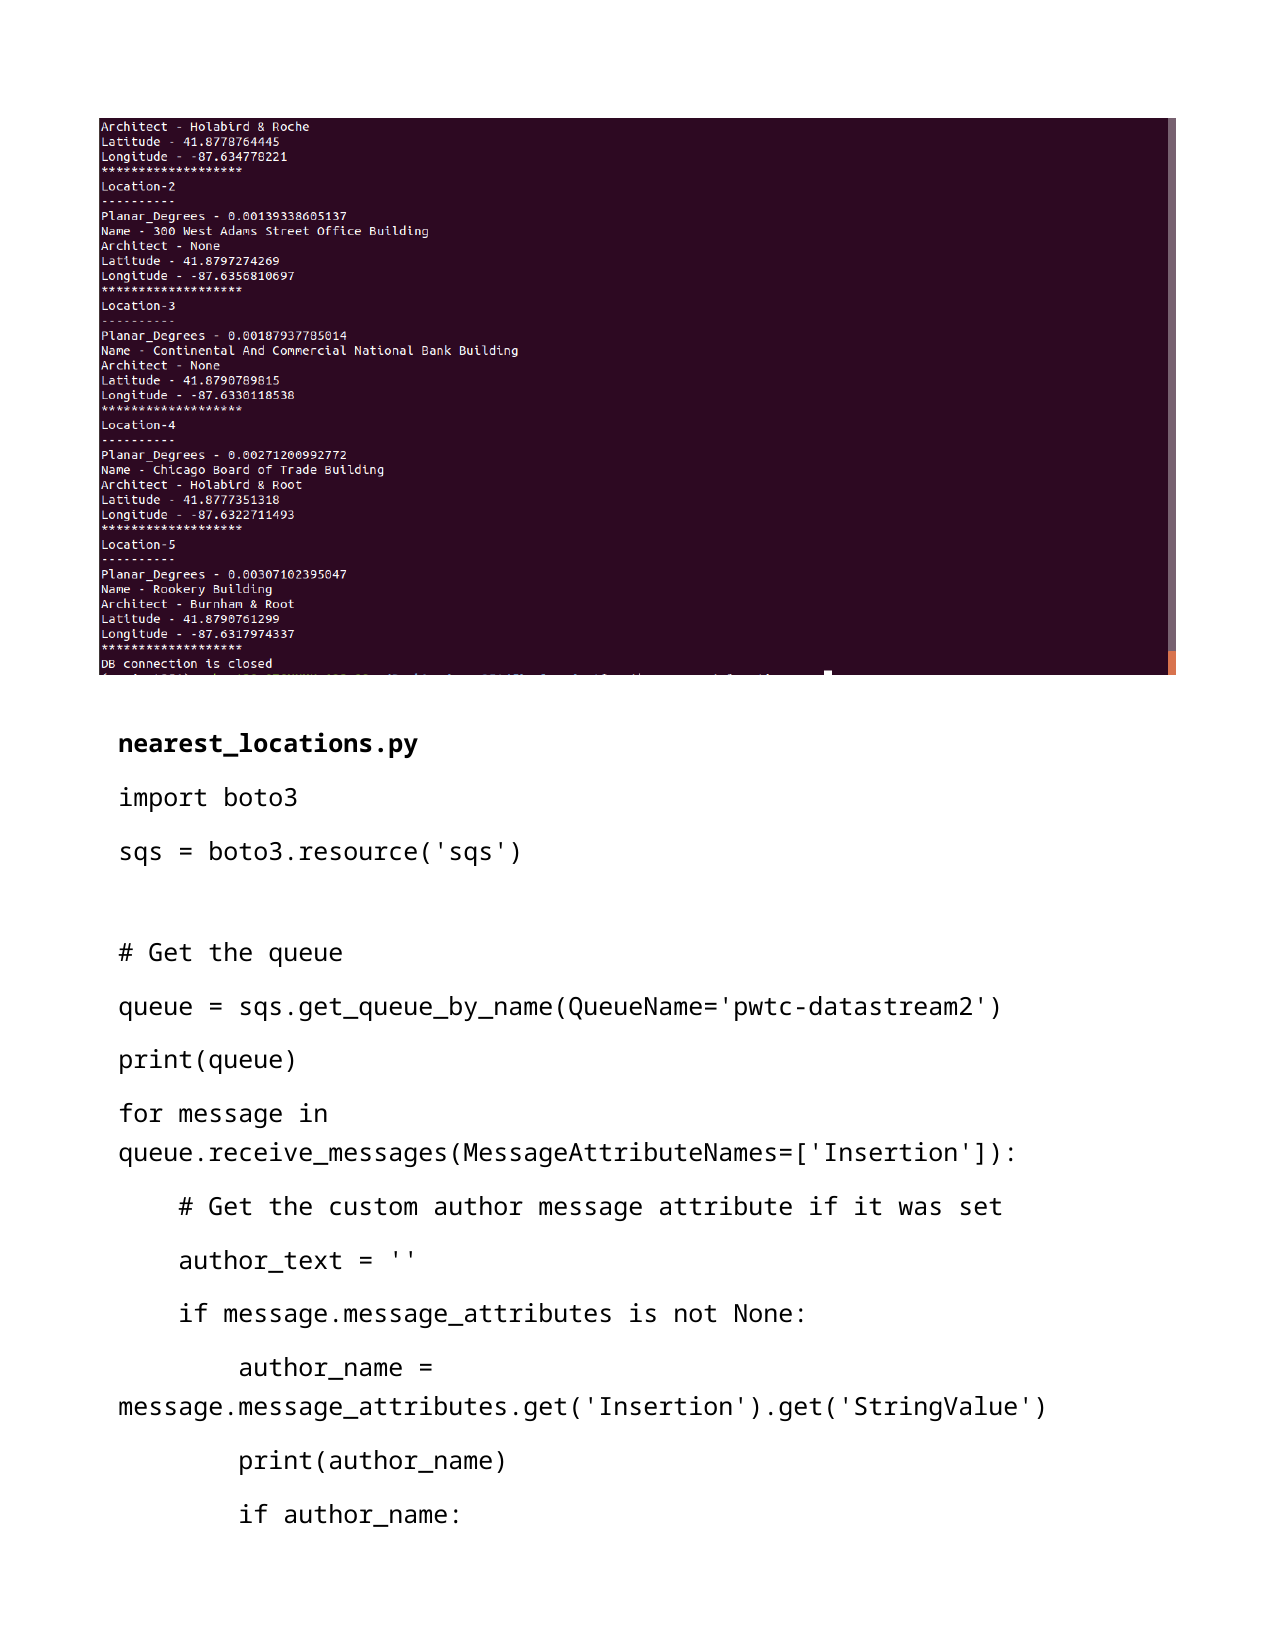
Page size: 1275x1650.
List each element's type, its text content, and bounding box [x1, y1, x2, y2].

text nearest_locations.py [118, 726, 1157, 760]
picture [99, 118, 1176, 675]
text sqs = boto3.resource('sqs') [118, 833, 1157, 868]
text author_name = message.message_attributes.get('Insertion').get('StringValue') [118, 1350, 1157, 1423]
text # Get the custom author message attribute if it was set [118, 1189, 1157, 1223]
text print(queue) [118, 1042, 1157, 1076]
text if message.message_attributes is not None: [118, 1296, 1157, 1330]
text import boto3 [118, 780, 1157, 814]
text if author_name: [118, 1497, 1157, 1531]
text for message in queue.receive_messages(MessageAttributeNames=['Insertion']): [118, 1096, 1157, 1169]
text # Get the queue [118, 934, 1157, 968]
text print(author_name) [118, 1443, 1157, 1477]
text queue = sqs.get_queue_by_name(QueueName='pwtc-datastream2') [118, 988, 1157, 1022]
text author_text = '' [118, 1242, 1157, 1276]
